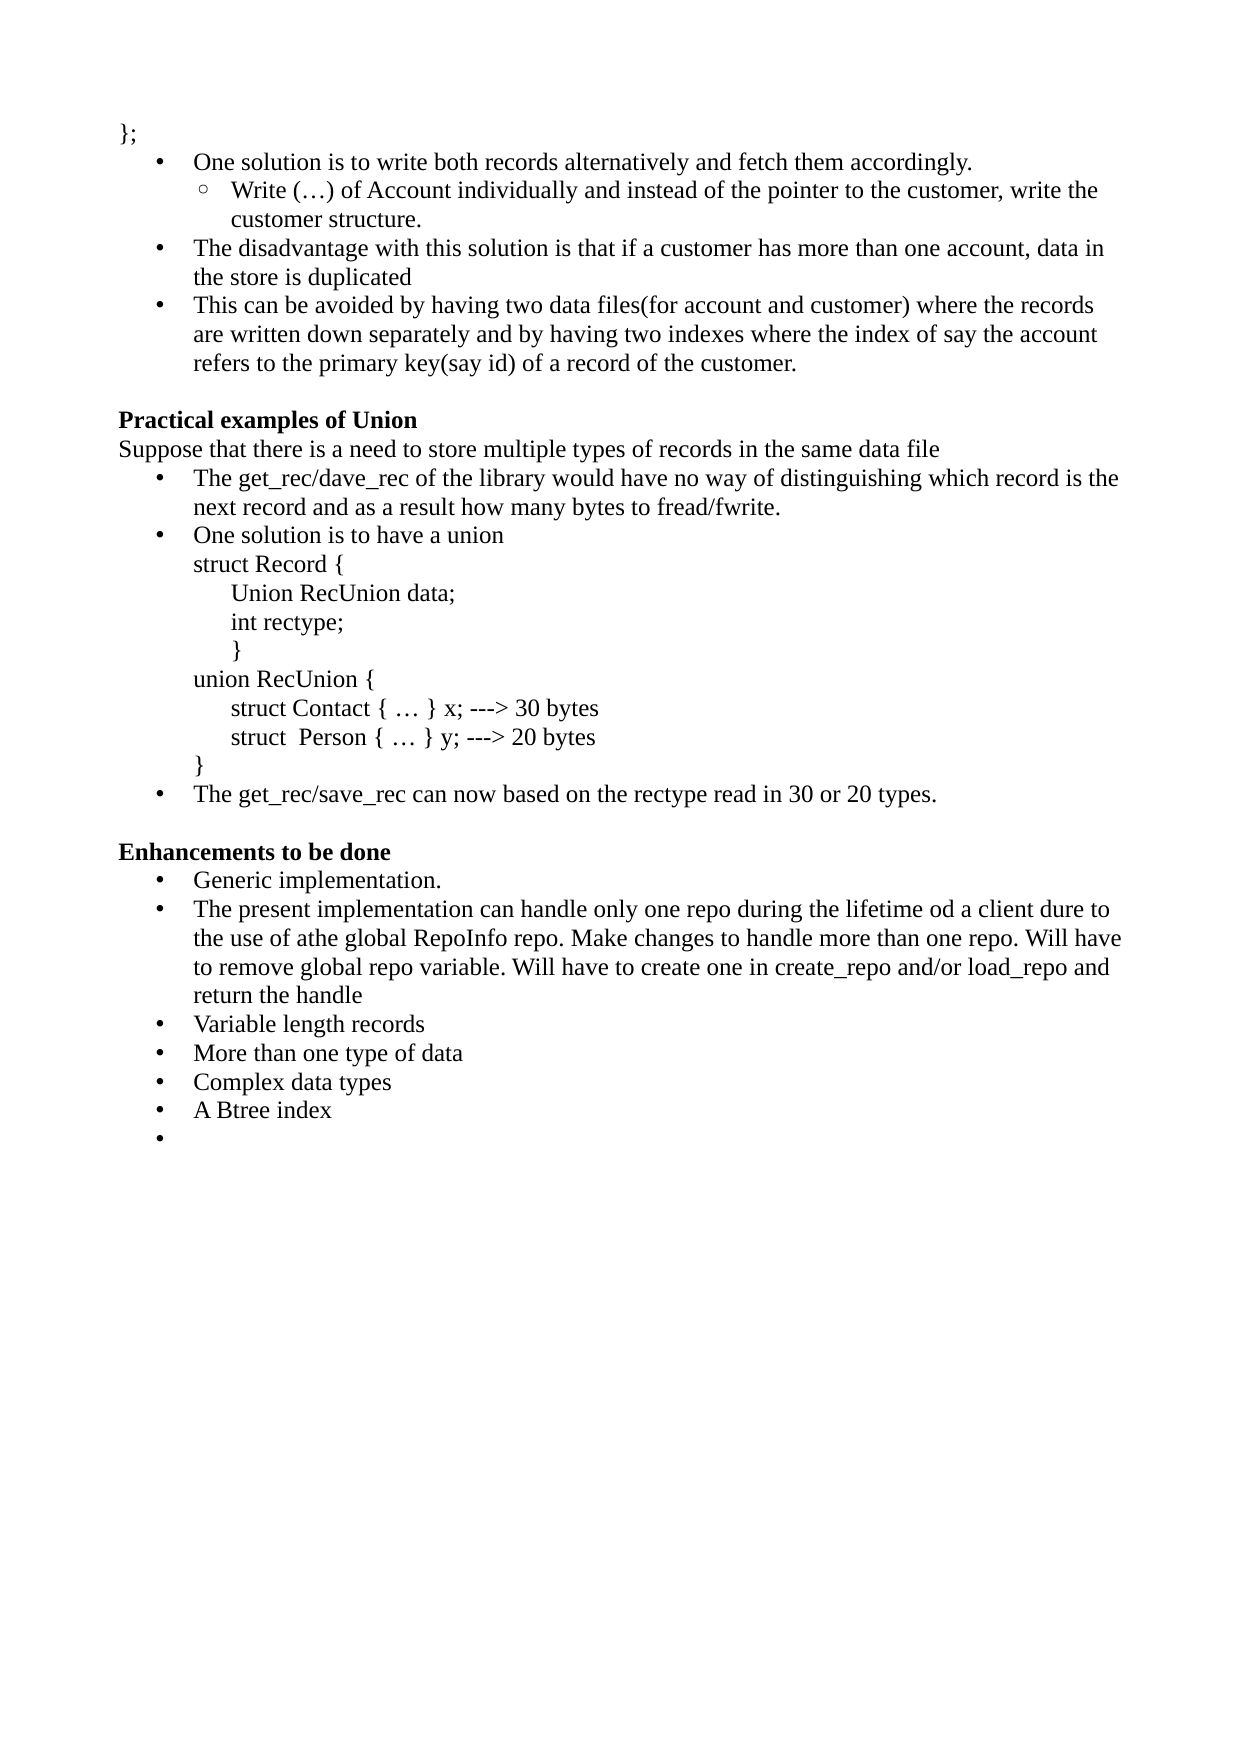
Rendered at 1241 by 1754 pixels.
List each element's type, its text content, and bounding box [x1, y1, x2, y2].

list A Btree index [156, 1096, 1122, 1124]
list } [156, 751, 1122, 779]
list struct Contact { … } x; ---> 30 bytes [193, 693, 1122, 722]
list Union RecUnion data; [193, 578, 1122, 607]
list The present implementation can handle only one repo during the lifetime od a client dure to the use of athe global RepoInfo repo. Make changes to handle more than one repo. Will have to remove global repo variable. Will have to create one in create_repo and/or load_repo and return the handle [156, 894, 1122, 1009]
list struct Person { … } y; ---> 20 bytes [193, 722, 1122, 751]
list This can be avoided by having two data files(for account and customer) where the records are written down separately and by having two indexes where the index of say the account refers to the primary key(say id) of a record of the customer. [156, 291, 1122, 377]
text }; [118, 118, 1122, 147]
list int rectype; [193, 607, 1122, 636]
list Complex data types [156, 1067, 1122, 1096]
text Enhancements to be done [118, 837, 1122, 866]
list Variable length records [156, 1009, 1122, 1038]
list One solution is to have a union [156, 521, 1122, 549]
text Suppose that there is a need to store multiple types of records in the same data file [118, 434, 1122, 463]
list struct Record { [156, 549, 1122, 578]
list More than one type of data [156, 1038, 1122, 1067]
list The disadvantage with this solution is that if a customer has more than one account, data in the store is duplicated [156, 233, 1122, 291]
list Write (…) of Account individually and instead of the pointer to the customer, write the customer structure. [193, 176, 1122, 233]
list One solution is to write both records alternatively and fetch them accordingly. [156, 147, 1122, 176]
text Practical examples of Union [118, 406, 1122, 434]
list Generic implementation. [156, 866, 1122, 894]
list The get_rec/dave_rec of the library would have no way of distinguishing which record is the next record and as a result how many bytes to fread/fwrite. [156, 463, 1122, 521]
list union RecUnion { [156, 664, 1122, 693]
list The get_rec/save_rec can now based on the rectype read in 30 or 20 types. [156, 779, 1122, 808]
list } [193, 636, 1122, 664]
